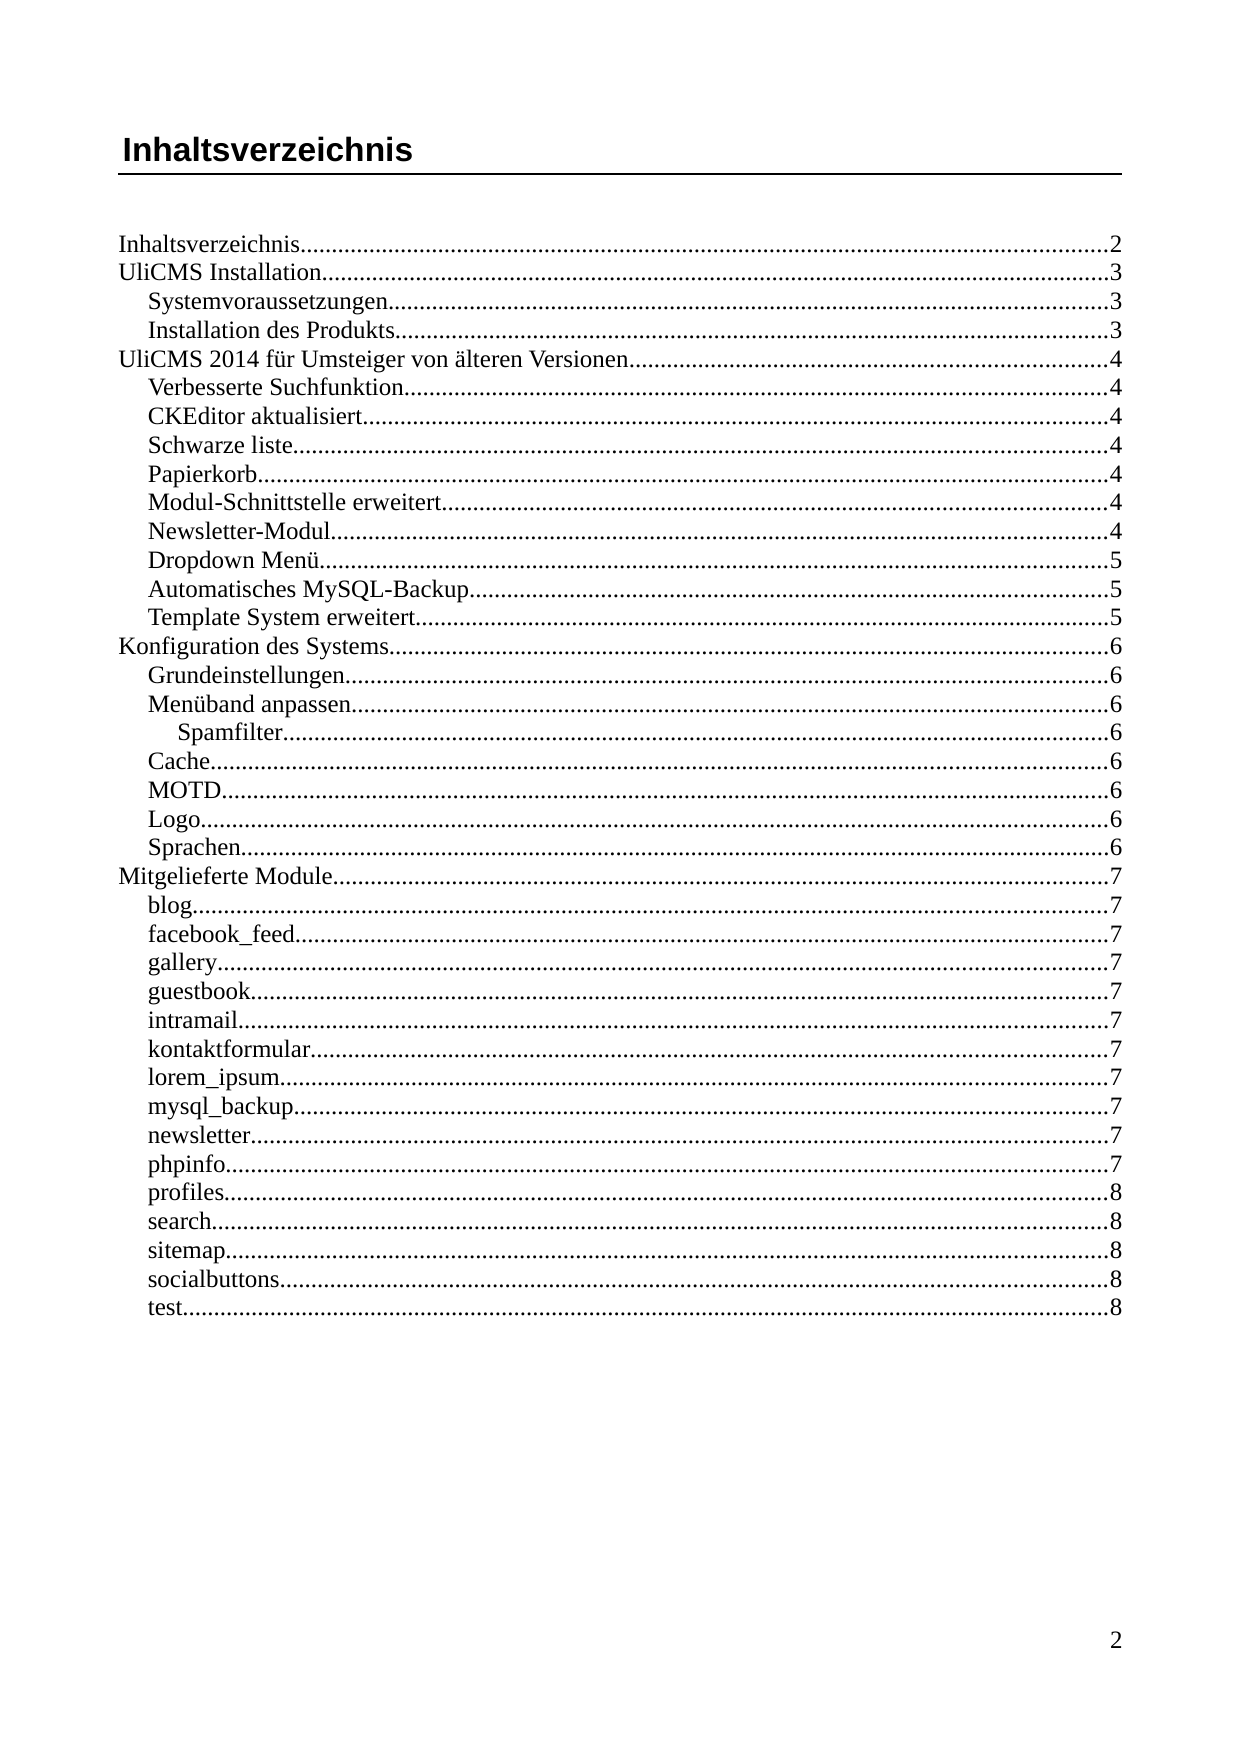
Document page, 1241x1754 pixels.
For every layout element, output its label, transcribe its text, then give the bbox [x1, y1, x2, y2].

text phpinfo 7 [148, 1149, 1122, 1177]
text Papierkorb 4 [148, 459, 1122, 487]
text Logo 6 [148, 804, 1122, 832]
text CKEditor aktualisiert 4 [148, 401, 1122, 430]
text Schwarze liste 4 [148, 430, 1122, 459]
text test 8 [148, 1292, 1122, 1321]
text UliCMS Installation 3 [118, 257, 1122, 286]
text MOTD 6 [148, 775, 1122, 804]
text blog 7 [148, 890, 1122, 919]
text gallery 7 [148, 947, 1122, 976]
text Template System erweitert 5 [148, 602, 1122, 631]
text lorem_ipsum 7 [148, 1062, 1122, 1091]
text Mitgelieferte Module 7 [118, 861, 1122, 890]
text newsletter 7 [148, 1120, 1122, 1149]
text facebook_feed 7 [148, 919, 1122, 947]
text sitemap 8 [148, 1235, 1122, 1264]
subtitle Inhaltsverzeichnis [118, 125, 1122, 173]
text UliCMS 2014 für Umsteiger von älteren Versionen 4 [118, 344, 1122, 372]
text Verbesserte Suchfunktion 4 [148, 372, 1122, 401]
text Grundeinstellungen 6 [148, 660, 1122, 689]
text Inhaltsverzeichnis 2 [118, 229, 1122, 257]
text Konfiguration des Systems 6 [118, 631, 1122, 660]
text Sprachen 6 [148, 832, 1122, 861]
text Cache 6 [148, 746, 1122, 775]
text Systemvoraussetzungen. 3 [148, 286, 1122, 315]
text Dropdown Menü 5 [148, 545, 1122, 574]
text Menüband anpassen 6 [148, 689, 1122, 717]
text mysql_backup 7 [148, 1091, 1122, 1120]
text Modul-Schnittstelle erweitert 4 [148, 487, 1122, 516]
text Newsletter-Modul 4 [148, 516, 1122, 545]
text Installation des Produkts 3 [148, 315, 1122, 344]
text intramail 7 [148, 1005, 1122, 1034]
text socialbuttons 8 [148, 1264, 1122, 1292]
text kontaktformular 7 [148, 1034, 1122, 1062]
text Spamfilter 6 [177, 717, 1122, 746]
text search 8 [148, 1206, 1122, 1235]
text Automatisches MySQL-Backup 5 [148, 574, 1122, 602]
text guestbook 7 [148, 976, 1122, 1005]
text profiles 8 [148, 1177, 1122, 1206]
